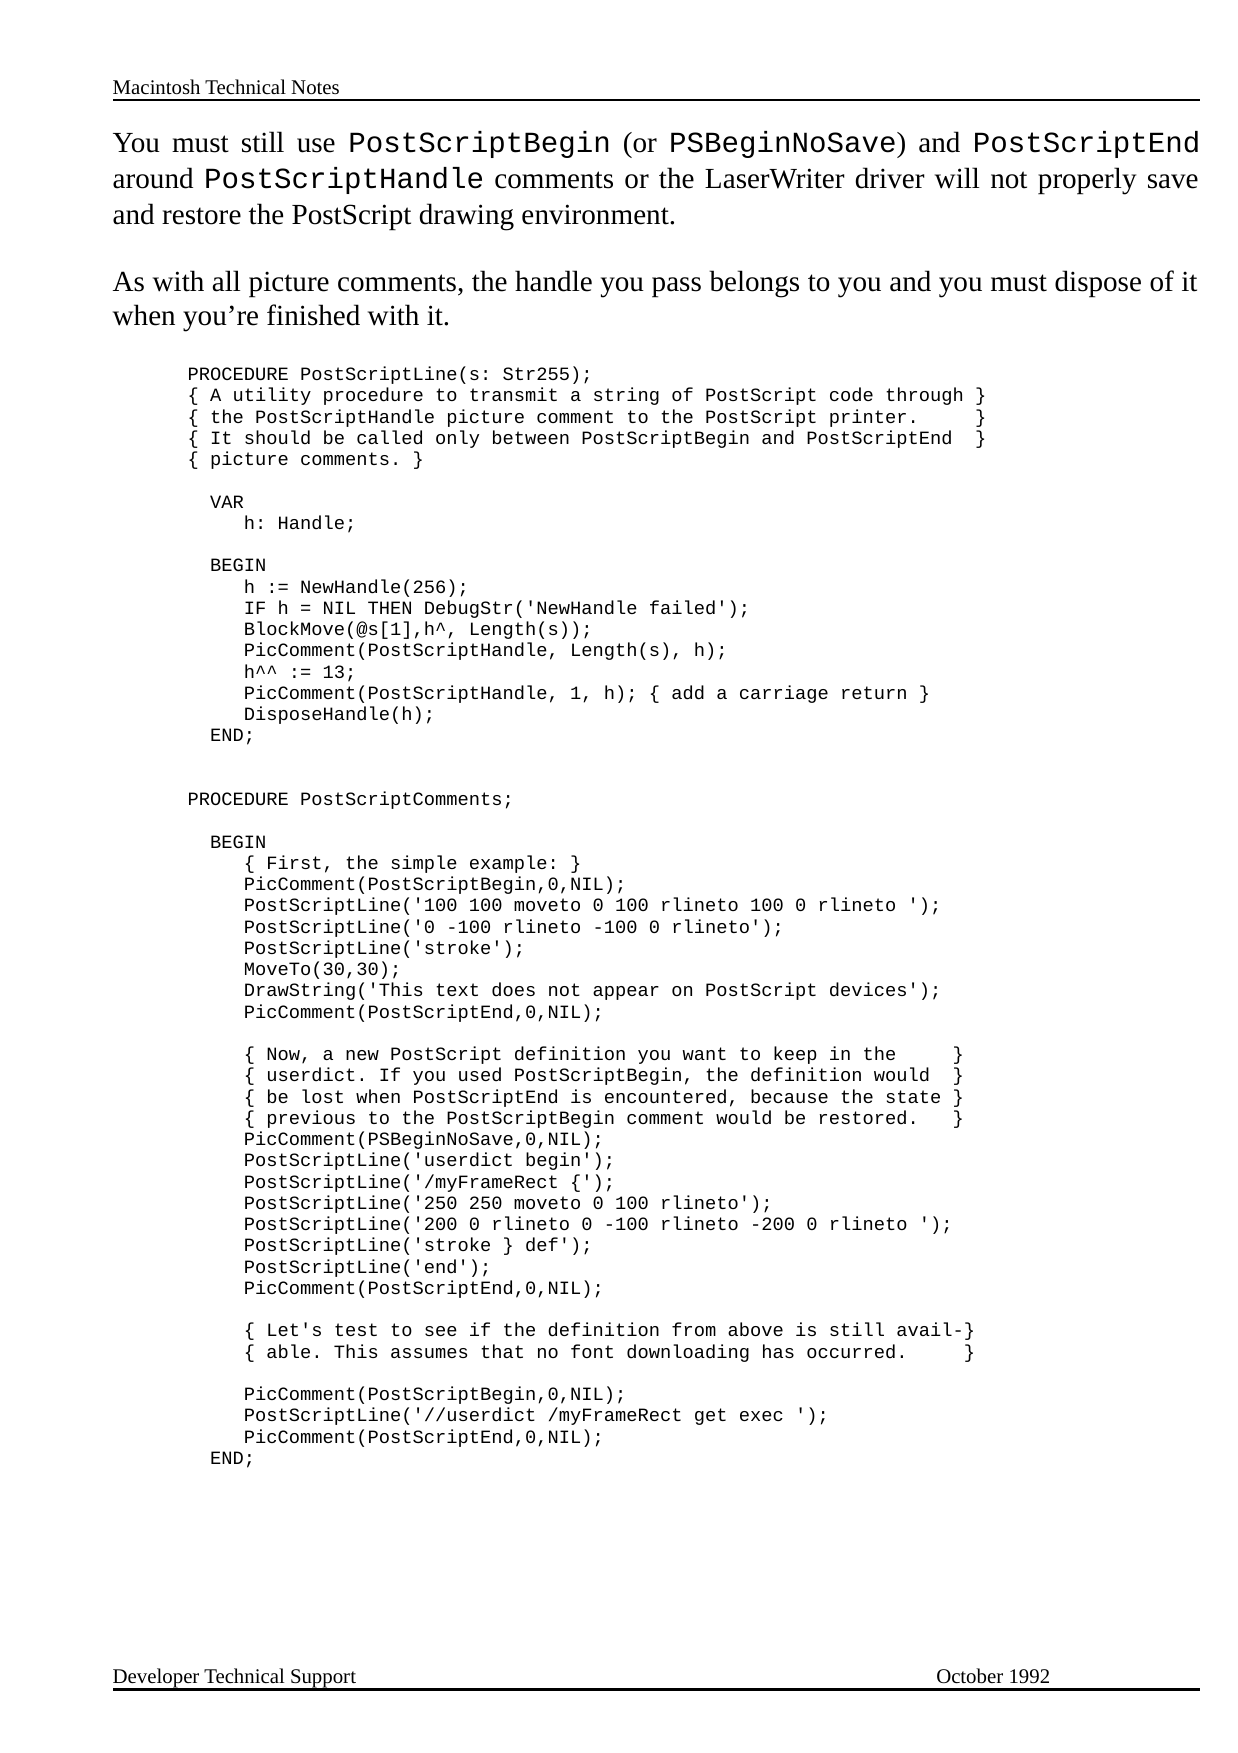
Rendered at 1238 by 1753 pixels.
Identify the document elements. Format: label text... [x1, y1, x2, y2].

text PROCEDURE PostScriptComments; [187, 790, 1200, 811]
text PostScriptLine('100 100 moveto 0 100 rlineto 100 0 rlineto '); [187, 896, 1200, 917]
text IF h = NIL THEN DebugStr('NewHandle failed'); [187, 599, 1200, 620]
text { First, the simple example: } [187, 854, 1200, 875]
text BEGIN [187, 556, 1200, 577]
text { be lost when PostScriptEnd is encountered, because the state } [187, 1087, 1200, 1109]
text PicComment(PostScriptHandle, Length(s), h); [187, 641, 1200, 662]
text VAR [187, 492, 1200, 514]
text PostScriptLine('//userdict /myFrameRect get exec '); [187, 1406, 1200, 1427]
text END; [187, 726, 1200, 747]
text PicComment(PostScriptEnd,0,NIL); [187, 1002, 1200, 1024]
text You must still use PostScriptBegin (or PSBeginNoSave) and PostScriptEnd around PostScriptHandle comments or the LaserWriter driver will not properly save and restore the PostScript drawing environment. [112, 125, 1200, 231]
text PostScriptLine('0 -100 rlineto -100 0 rlineto'); [187, 917, 1200, 939]
text MoveTo(30,30); [187, 960, 1200, 981]
text PicComment(PostScriptBegin,0,NIL); [187, 1385, 1200, 1406]
text PostScriptLine('250 250 moveto 0 100 rlineto'); [187, 1194, 1200, 1215]
text PostScriptLine('stroke } def'); [187, 1236, 1200, 1257]
text { A utility procedure to transmit a string of PostScript code through } [187, 386, 1200, 407]
text { picture comments. } [187, 450, 1200, 471]
text As with all picture comments, the handle you pass belongs to you and you must dispose of it when you’re finished with it. [112, 264, 1200, 331]
text BEGIN [187, 832, 1200, 854]
text END; [187, 1449, 1200, 1470]
text PostScriptLine('stroke'); [187, 939, 1200, 960]
text { It should be called only between PostScriptBegin and PostScriptEnd } [187, 429, 1200, 450]
text PROCEDURE PostScriptLine(s: Str255); [187, 365, 1200, 386]
text PostScriptLine('/myFrameRect {'); [187, 1172, 1200, 1194]
text PicComment(PostScriptEnd,0,NIL); [187, 1279, 1200, 1300]
text { userdict. If you used PostScriptBegin, the definition would } [187, 1066, 1200, 1087]
text PostScriptLine('userdict begin'); [187, 1151, 1200, 1172]
text h: Handle; [187, 514, 1200, 535]
text PostScriptLine('end'); [187, 1257, 1200, 1279]
text h^^ := 13; [187, 662, 1200, 684]
text BlockMove(@s[1],h^, Length(s)); [187, 620, 1200, 641]
text { Let's test to see if the definition from above is still avail-} [187, 1321, 1200, 1342]
text { able. This assumes that no font downloading has occurred. } [187, 1342, 1200, 1364]
text h := NewHandle(256); [187, 577, 1200, 599]
text PicComment(PostScriptBegin,0,NIL); [187, 875, 1200, 896]
text { the PostScriptHandle picture comment to the PostScript printer. } [187, 407, 1200, 429]
text { Now, a new PostScript definition you want to keep in the } [187, 1045, 1200, 1066]
text PicComment(PostScriptEnd,0,NIL); [187, 1427, 1200, 1449]
text PicComment(PostScriptHandle, 1, h); { add a carriage return } [187, 684, 1200, 705]
text { previous to the PostScriptBegin comment would be restored. } [187, 1109, 1200, 1130]
text DrawString('This text does not appear on PostScript devices'); [187, 981, 1200, 1002]
text DisposeHandle(h); [187, 705, 1200, 726]
text PicComment(PSBeginNoSave,0,NIL); [187, 1130, 1200, 1151]
text PostScriptLine('200 0 rlineto 0 -100 rlineto -200 0 rlineto '); [187, 1215, 1200, 1236]
